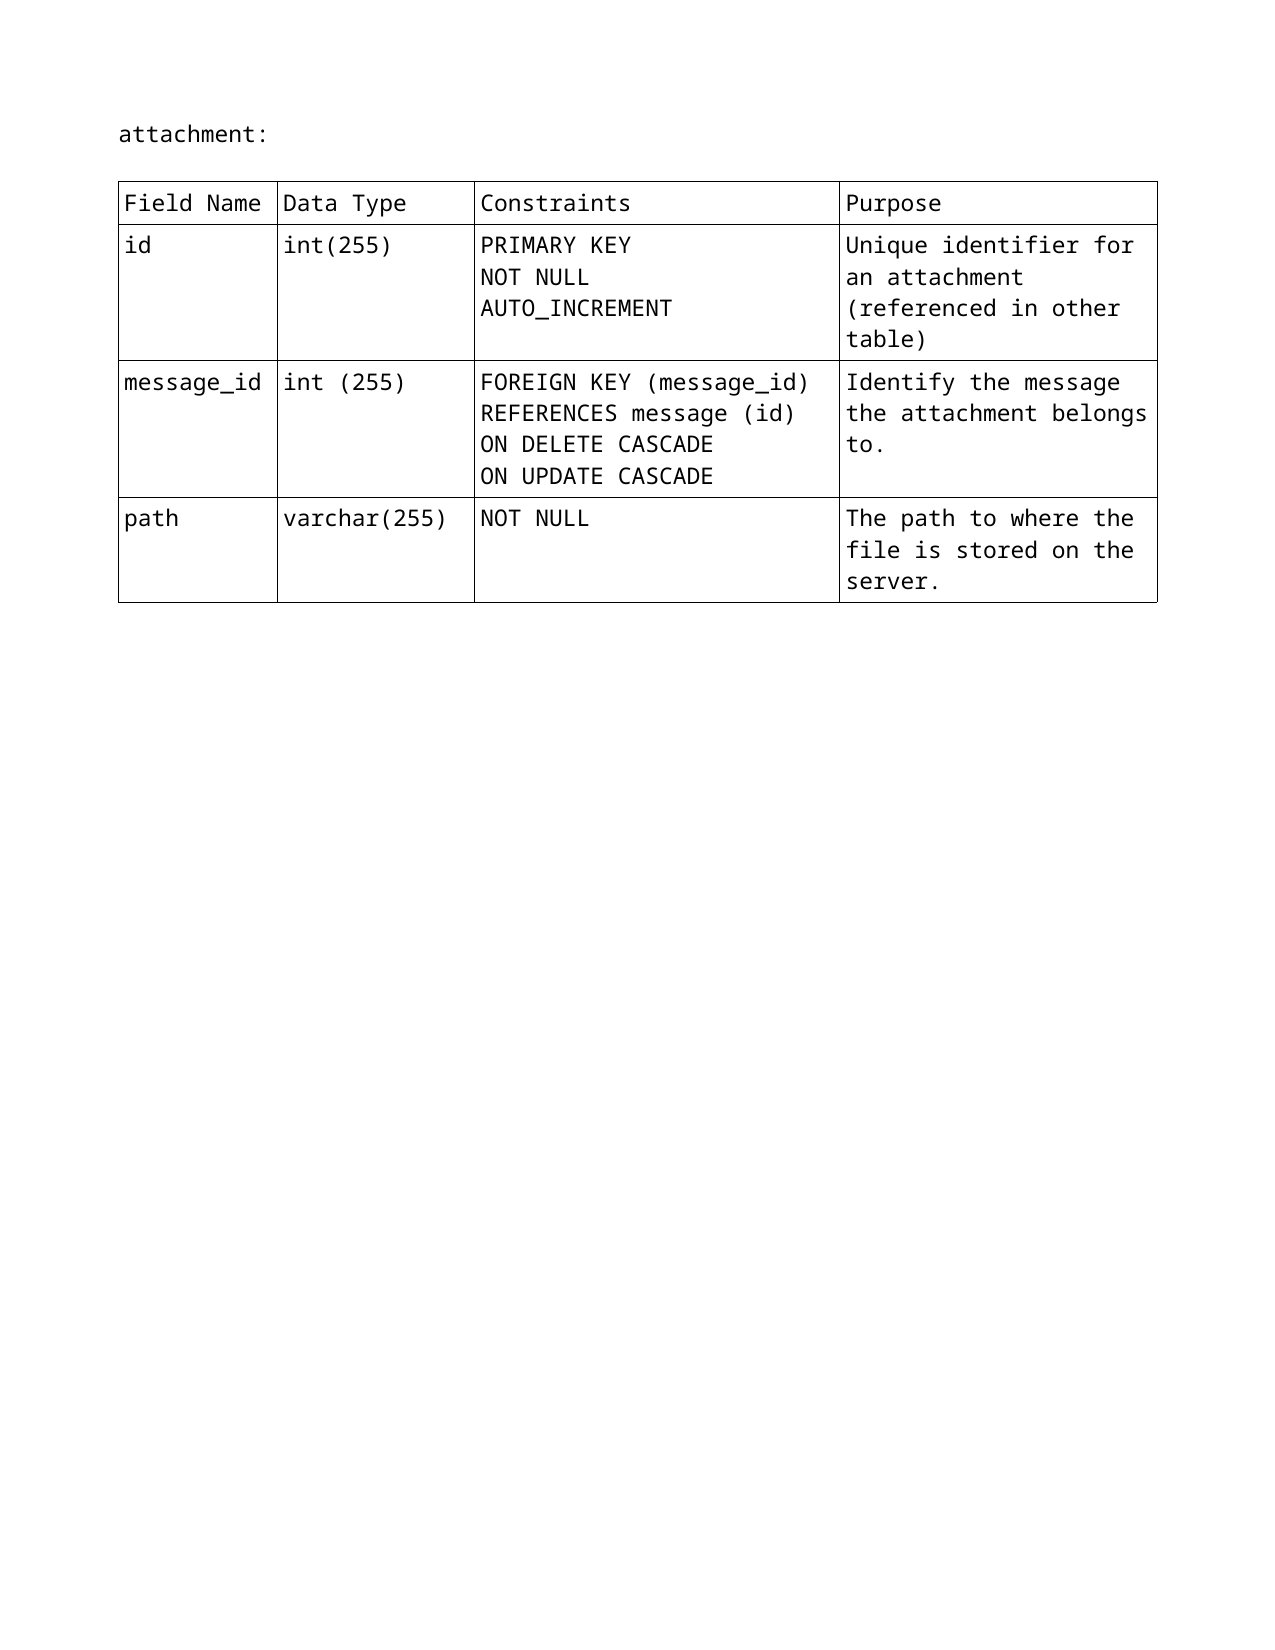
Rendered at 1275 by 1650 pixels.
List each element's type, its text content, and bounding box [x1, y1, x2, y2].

table_cell Identify the message the attachment belongs to. [840, 361, 1157, 497]
table_cell id [119, 225, 277, 360]
table_header Purpose [840, 182, 1157, 223]
table_cell NOT NULL [475, 498, 839, 602]
table_cell FOREIGN KEY (message_id) REFERENCES message (id) ON DELETE CASCADE ON UPDATE CASCADE [475, 361, 839, 497]
table_cell The path to where the file is stored on the server. [840, 498, 1157, 602]
table_cell varchar(255) [278, 498, 474, 602]
table_cell path [119, 498, 277, 602]
table_header Constraints [475, 182, 839, 223]
table_cell PRIMARY KEY NOT NULL AUTO_INCREMENT [475, 225, 839, 360]
table_header Data Type [278, 182, 474, 223]
table_cell int (255) [278, 361, 474, 497]
text attachment: [118, 118, 1157, 149]
table_cell Unique identifier for an attachment (referenced in other table) [840, 225, 1157, 360]
table_cell message_id [119, 361, 277, 497]
table_cell int(255) [278, 225, 474, 360]
table_header Field Name [119, 182, 277, 223]
